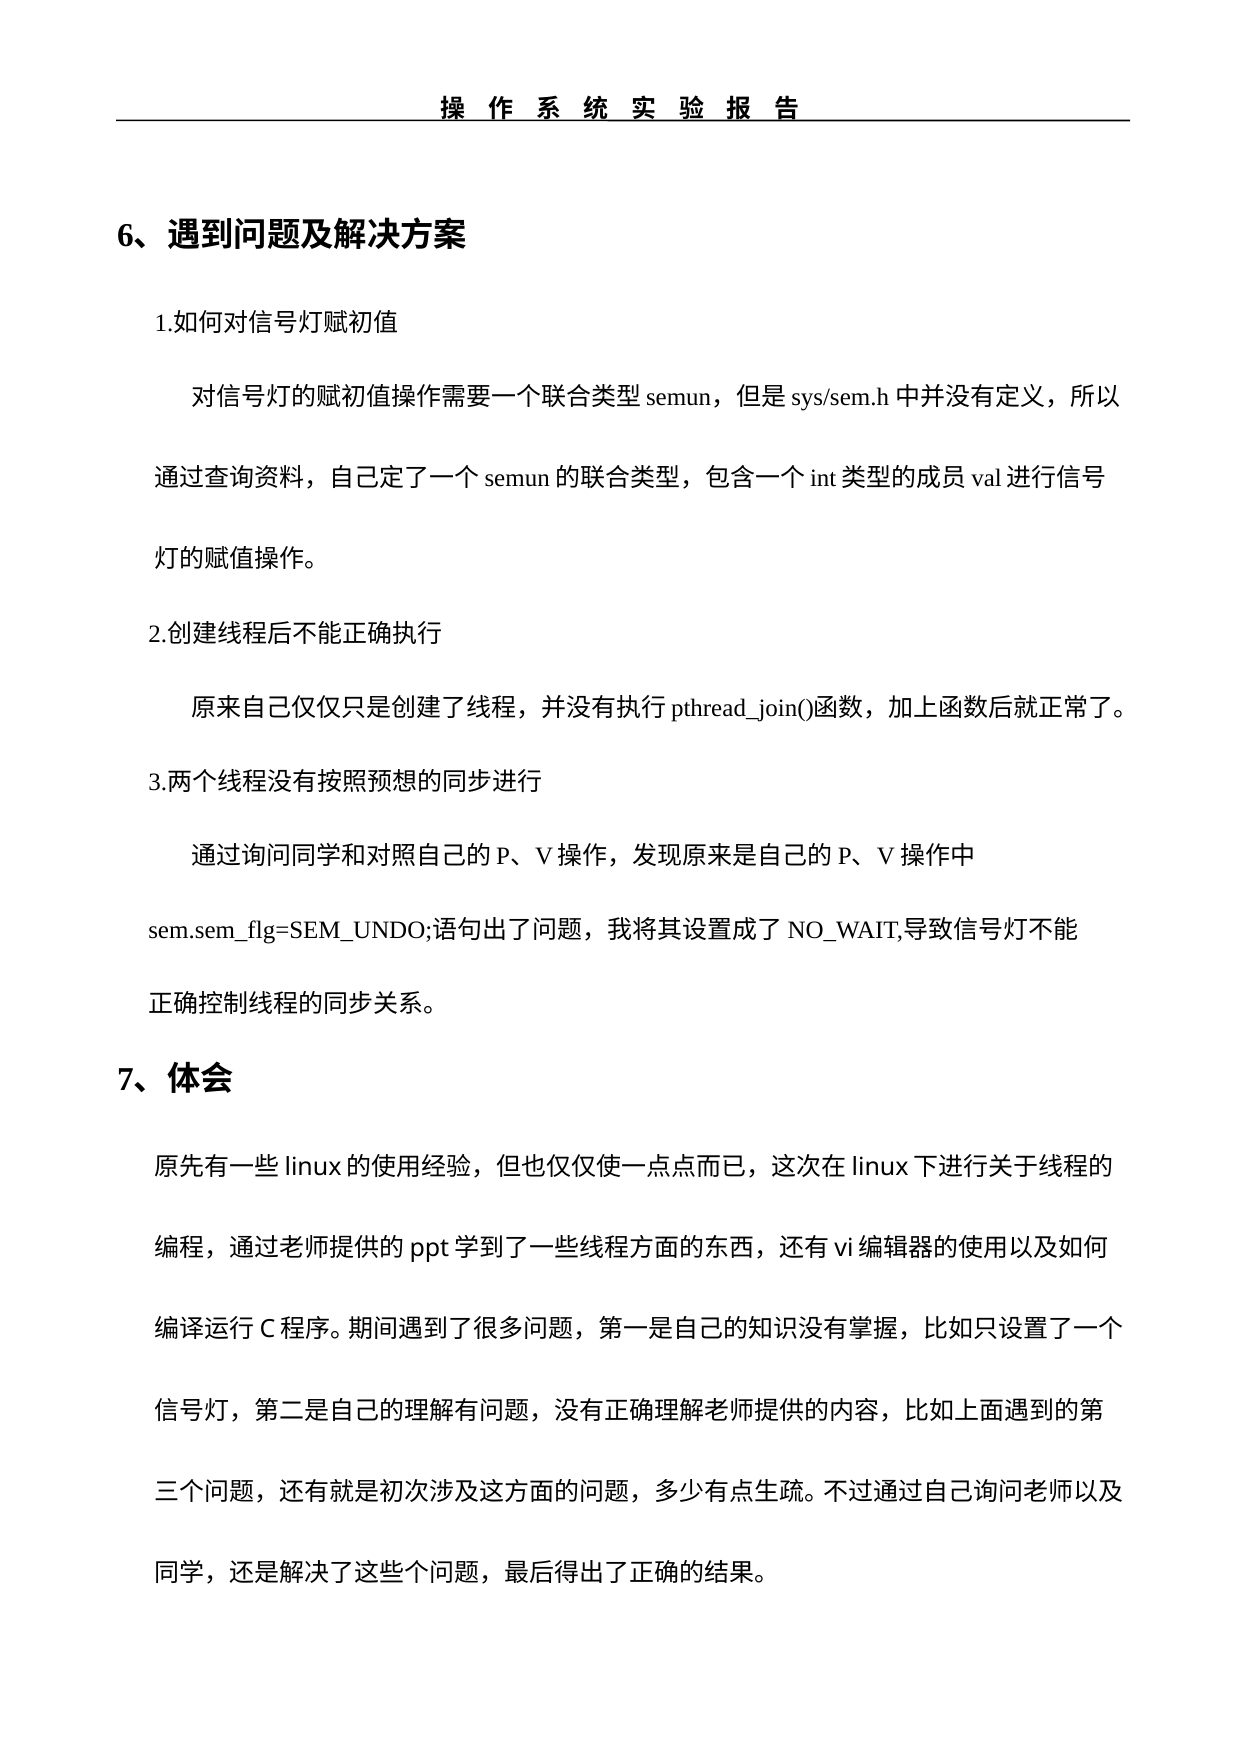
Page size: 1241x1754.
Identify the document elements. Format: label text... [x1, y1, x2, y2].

list 体会 [117, 1043, 1123, 1108]
list 1.如何对信号灯赋初值 [117, 288, 1123, 353]
list 遇到问题及解决方案 [117, 199, 1123, 264]
text 2.创建线程后不能正确执行 [117, 599, 1123, 664]
text sem.sem_flg=SEM_UNDO;语句出了问题，我将其设置成了NO_WAIT,导致信号灯不能 [117, 895, 1123, 960]
text 原来自己仅仅只是创建了线程，并没有执行pthread_join()函数，加上函数后就正常了。 [117, 673, 1123, 738]
list 原先有一些linux的使用经验，但也仅仅使一点点而已，这次在linux下进行关于线程的编程，通过老师提供的ppt学到了一些线程方面的东西，还有vi编辑器的使用以及如何编译运行C程序。期间遇到了很多问题，第一是自己的知识没有掌握，比如只设置了一个信号灯，第二是自己的理解有问题，没有正确理解老师提供的内容，比如上面遇到的第三个问题，还有就是初次涉及这方面的问题，多少有点生疏。不过通过自己询问老师以及同学，还是解决了这些个问题，最后得出了正确的结果。 [117, 1132, 1123, 1603]
text 通过询问同学和对照自己的P、V操作，发现原来是自己的P、V操作中 [117, 821, 1123, 886]
text 正确控制线程的同步关系。 [117, 969, 1123, 1034]
text 3.两个线程没有按照预想的同步进行 [117, 747, 1123, 812]
list 对信号灯的赋初值操作需要一个联合类型semun，但是sys/sem.h 中并没有定义，所以通过查询资料，自己定了一个semun的联合类型，包含一个int类型的成员val进行信号灯的赋值操作。 [117, 362, 1123, 589]
